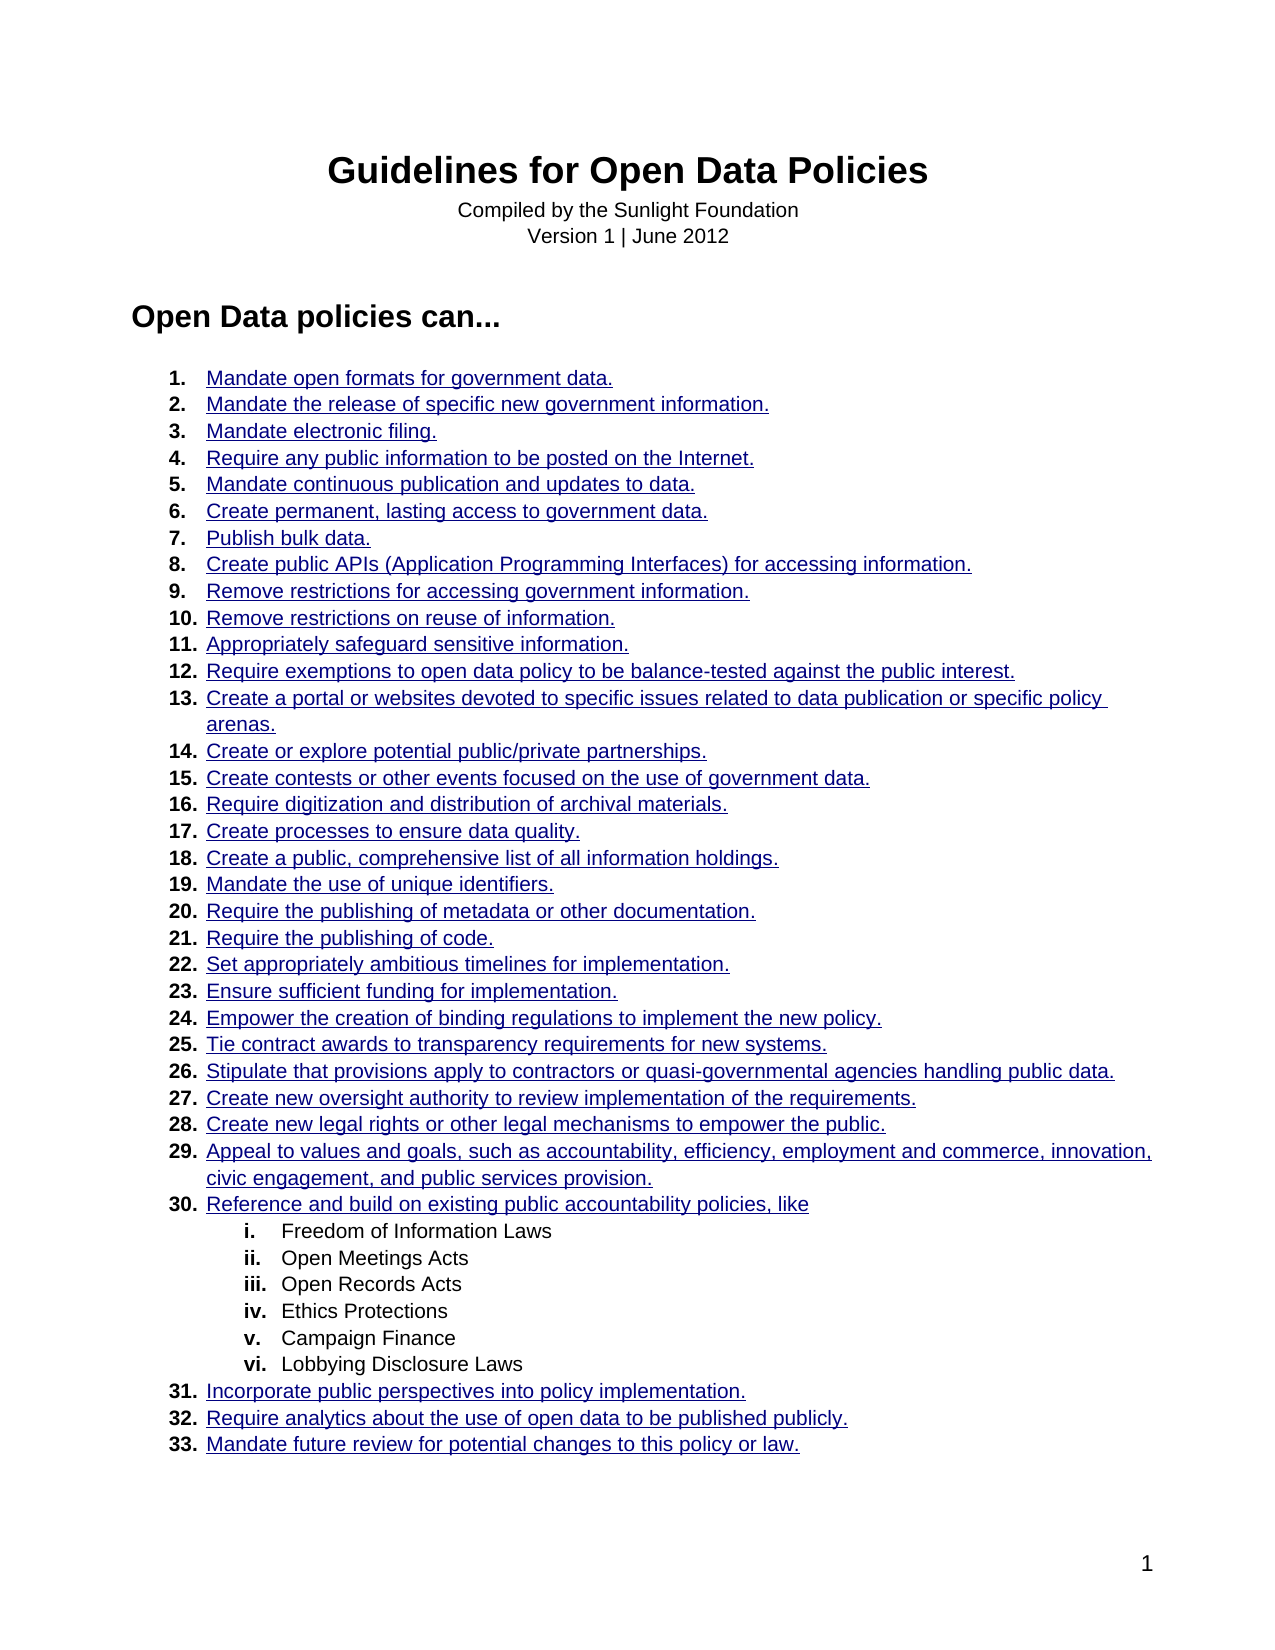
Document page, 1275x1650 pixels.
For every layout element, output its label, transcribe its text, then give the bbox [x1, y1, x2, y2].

list Require exemptions to open data policy to be balance-tested against the public interest. [169, 660, 1153, 683]
list Empower the creation of binding regulations to implement the new policy. [169, 1006, 1153, 1029]
list Ethics Protections [244, 1300, 1153, 1323]
list Incorporate public perspectives into policy implementation. [169, 1380, 1153, 1403]
list Require the publishing of metadata or other documentation. [169, 900, 1153, 923]
list Remove restrictions for accessing government information. [169, 580, 1153, 603]
list Create public APIs (Application Programming Interfaces) for accessing information. [169, 553, 1153, 576]
list Stipulate that provisions apply to contractors or quasi-governmental agencies handling public data. [169, 1060, 1153, 1083]
list Create processes to ensure data quality. [169, 820, 1153, 843]
text Compiled by the Sunlight Foundation [103, 198, 1153, 221]
list Set appropriately ambitious timelines for implementation. [169, 953, 1153, 976]
list Require the publishing of code. [169, 926, 1153, 949]
list Ensure sufficient funding for implementation. [169, 980, 1153, 1003]
list Open Records Acts [244, 1273, 1153, 1296]
text Guidelines for Open Data Policies [103, 150, 1153, 192]
list Appeal to values and goals, such as accountability, efficiency, employment and commerce, innovation, civic engagement, and public services provision. [169, 1140, 1153, 1189]
list Require digitization and distribution of archival materials. [169, 793, 1153, 816]
text Version 1 | June 2012 [103, 225, 1153, 248]
list Mandate the use of unique identifiers. [169, 873, 1153, 896]
list Mandate continuous publication and updates to data. [169, 473, 1153, 496]
list Create new oversight authority to review implementation of the requirements. [169, 1086, 1153, 1109]
list Campaign Finance [244, 1326, 1153, 1349]
list Require any public information to be posted on the Internet. [169, 446, 1153, 469]
list Tie contract awards to transparency requirements for new systems. [169, 1033, 1153, 1056]
list Create or explore potential public/private partnerships. [169, 740, 1153, 763]
list Open Meetings Acts [244, 1246, 1153, 1269]
list Require analytics about the use of open data to be published publicly. [169, 1406, 1153, 1429]
list Create permanent, lasting access to government data. [169, 500, 1153, 523]
list Reference and build on existing public accountability policies, like [169, 1193, 1153, 1216]
list Mandate electronic filing. [169, 420, 1153, 443]
list Remove restrictions on reuse of information. [169, 606, 1153, 629]
list Appropriately safeguard sensitive information. [169, 633, 1153, 656]
list Lobbying Disclosure Laws [244, 1353, 1153, 1376]
list Mandate future review for potential changes to this policy or law. [169, 1433, 1153, 1456]
text Open Data policies can... [131, 299, 1153, 334]
list Publish bulk data. [169, 526, 1153, 549]
list Freedom of Information Laws [244, 1220, 1153, 1243]
list Create a public, comprehensive list of all information holdings. [169, 846, 1153, 869]
list Create a portal or websites devoted to specific issues related to data publication or specific policy arenas. [169, 686, 1153, 736]
list Create contests or other events focused on the use of government data. [169, 766, 1153, 789]
list Mandate open formats for government data. [169, 366, 1153, 389]
list Create new legal rights or other legal mechanisms to empower the public. [169, 1113, 1153, 1136]
list Mandate the release of specific new government information. [169, 393, 1153, 416]
